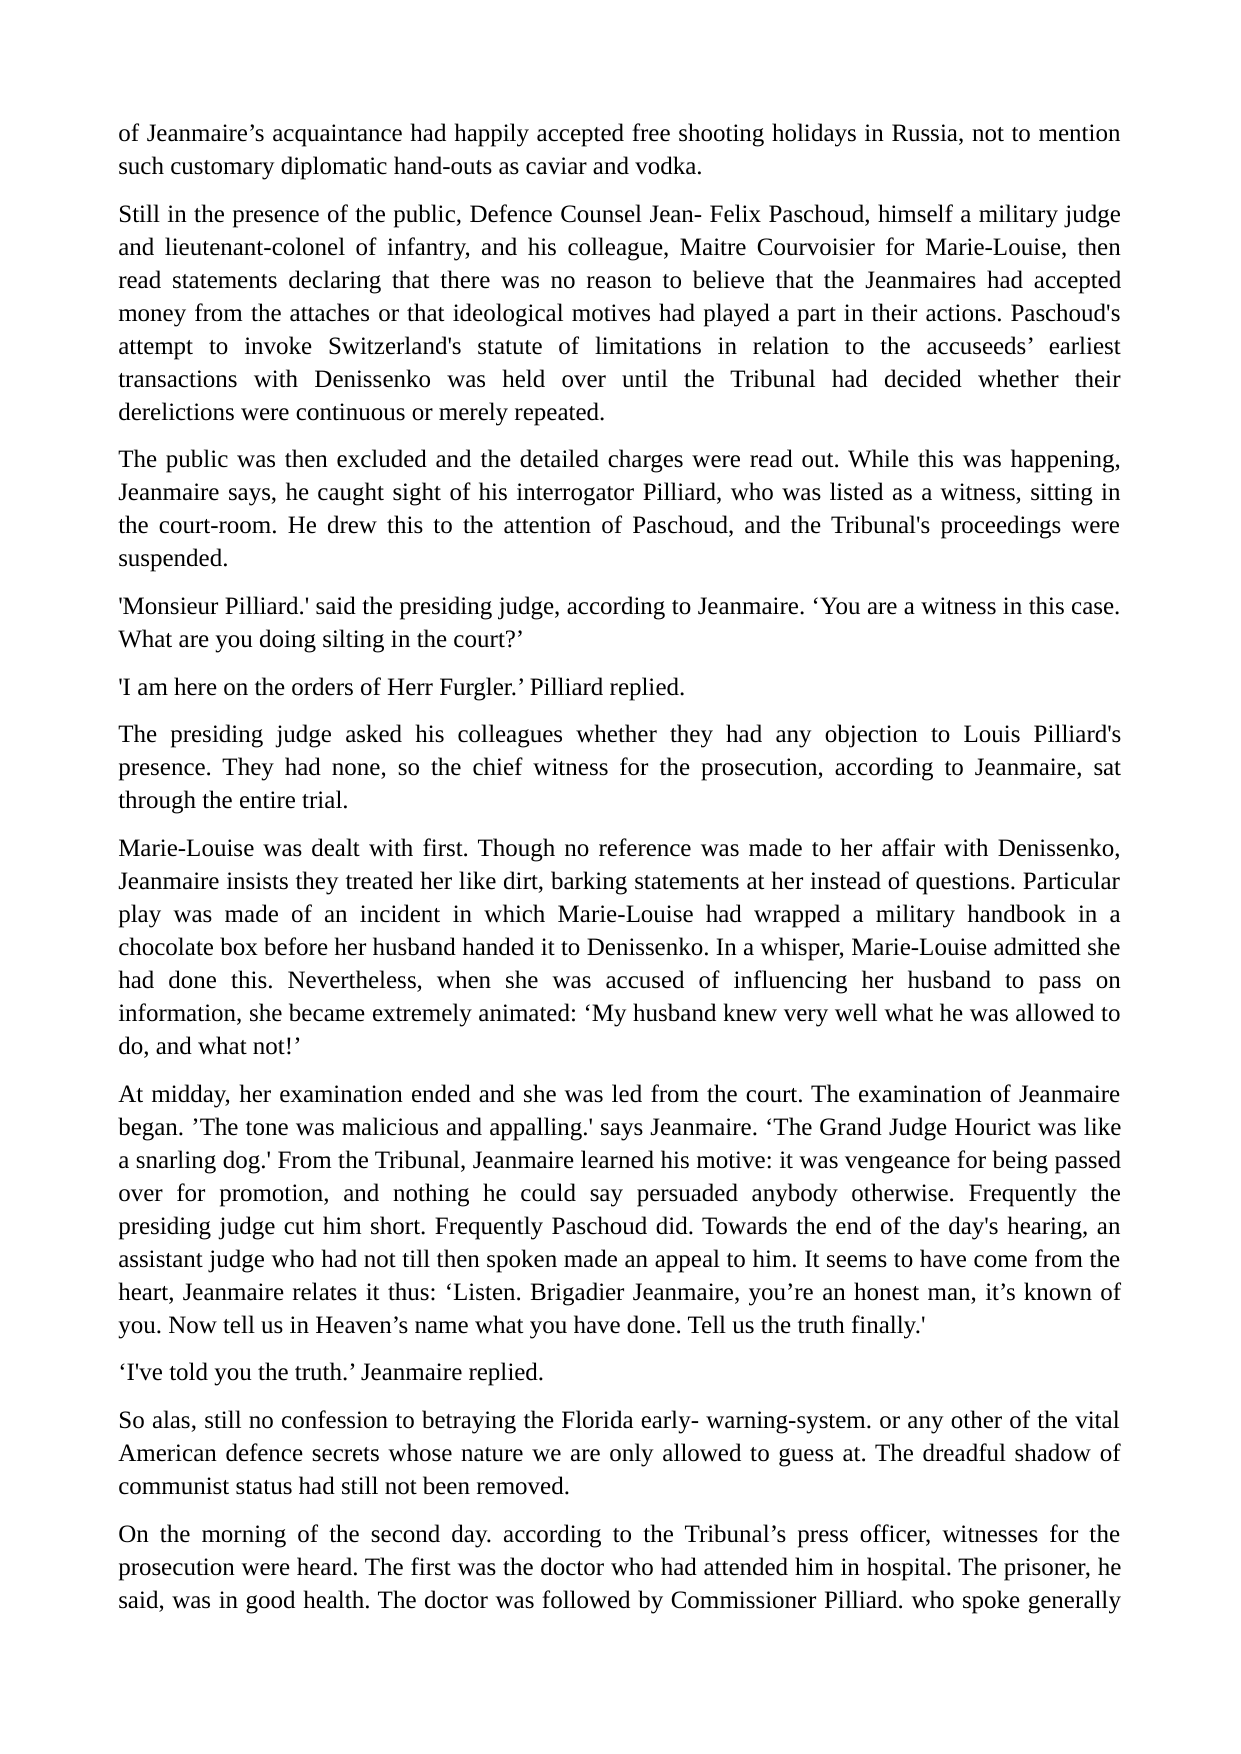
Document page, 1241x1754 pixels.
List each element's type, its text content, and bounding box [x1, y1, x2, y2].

text 'I am here on the orders of Herr Furgler.’ Pilliard replied. [118, 672, 1122, 701]
text The presiding judge asked his colleagues whether they had any objection to Louis Pilliard's presence. They had none, so the chief witness for the prosecution, according to Jeanmaire, sat through the entire trial. [118, 719, 1122, 814]
text On the morning of the second day. according to the Tribunal’s press officer, witnesses for the prosecution were heard. The first was the doctor who had attended him in hospital. The prisoner, he said, was in good health. The doctor was followed by Commissioner Pilliard. who spoke generally [118, 1519, 1122, 1613]
text Marie-Louise was dealt with first. Though no reference was made to her affair with Denissenko, Jeanmaire insists they treated her like dirt, barking statements at her instead of questions. Particular play was made of an incident in which Marie-Louise had wrapped a military handbook in a chocolate box before her husband handed it to Denissenko. In a whisper, Marie-Louise admitted she had done this. Nevertheless, when she was accused of influencing her husband to pass on information, she became extremely animated: ‘My husband knew very well what he was allowed to do, and what not!’ [118, 833, 1122, 1060]
text 'Monsieur Pilliard.' said the presiding judge, according to Jeanmaire. ‘You are a witness in this case. What are you doing silting in the court?’ [118, 591, 1122, 653]
text At midday, her examination ended and she was led from the court. The examination of Jeanmaire began. ’The tone was malicious and appalling.' says Jeanmaire. ‘The Grand Judge Hourict was like a snarling dog.' From the Tribunal, Jeanmaire learned his motive: it was vengeance for being passed over for promotion, and nothing he could say persuaded anybody otherwise. Frequently the presiding judge cut him short. Frequently Paschoud did. Towards the end of the day's hearing, an assistant judge who had not till then spoken made an appeal to him. It seems to have come from the heart, Jeanmaire relates it thus: ‘Listen. Brigadier Jeanmaire, you’re an honest man, it’s known of you. Now tell us in Heaven’s name what you have done. Tell us the truth finally.' [118, 1079, 1122, 1339]
text Still in the presence of the public, Defence Counsel Jean- Felix Paschoud, himself a military judge and lieutenant-colonel of infantry, and his colleague, Maitre Courvoisier for Marie-Louise, then read statements declaring that there was no reason to believe that the Jeanmaires had accepted money from the attaches or that ideological motives had played a part in their actions. Paschoud's attempt to invoke Switzerland's statute of limitations in relation to the accuseeds’ earliest transactions with Denissenko was held over until the Tribunal had decided whether their derelictions were continuous or merely repeated. [118, 199, 1122, 426]
text of Jeanmaire’s acquaintance had happily accepted free shooting holidays in Russia, not to mention such customary diplomatic hand-outs as caviar and vodka. [118, 118, 1122, 180]
text The public was then excluded and the detailed charges were read out. While this was happening, Jeanmaire says, he caught sight of his interrogator Pilliard, who was listed as a witness, sitting in the court-room. He drew this to the attention of Paschoud, and the Tribunal's proceedings were suspended. [118, 444, 1122, 572]
text ‘I've told you the truth.’ Jeanmaire replied. [118, 1357, 1122, 1386]
text So alas, still no confession to betraying the Florida early- warning-system. or any other of the vital American defence secrets whose nature we are only allowed to guess at. The dreadful shadow of communist status had still not been removed. [118, 1405, 1122, 1500]
